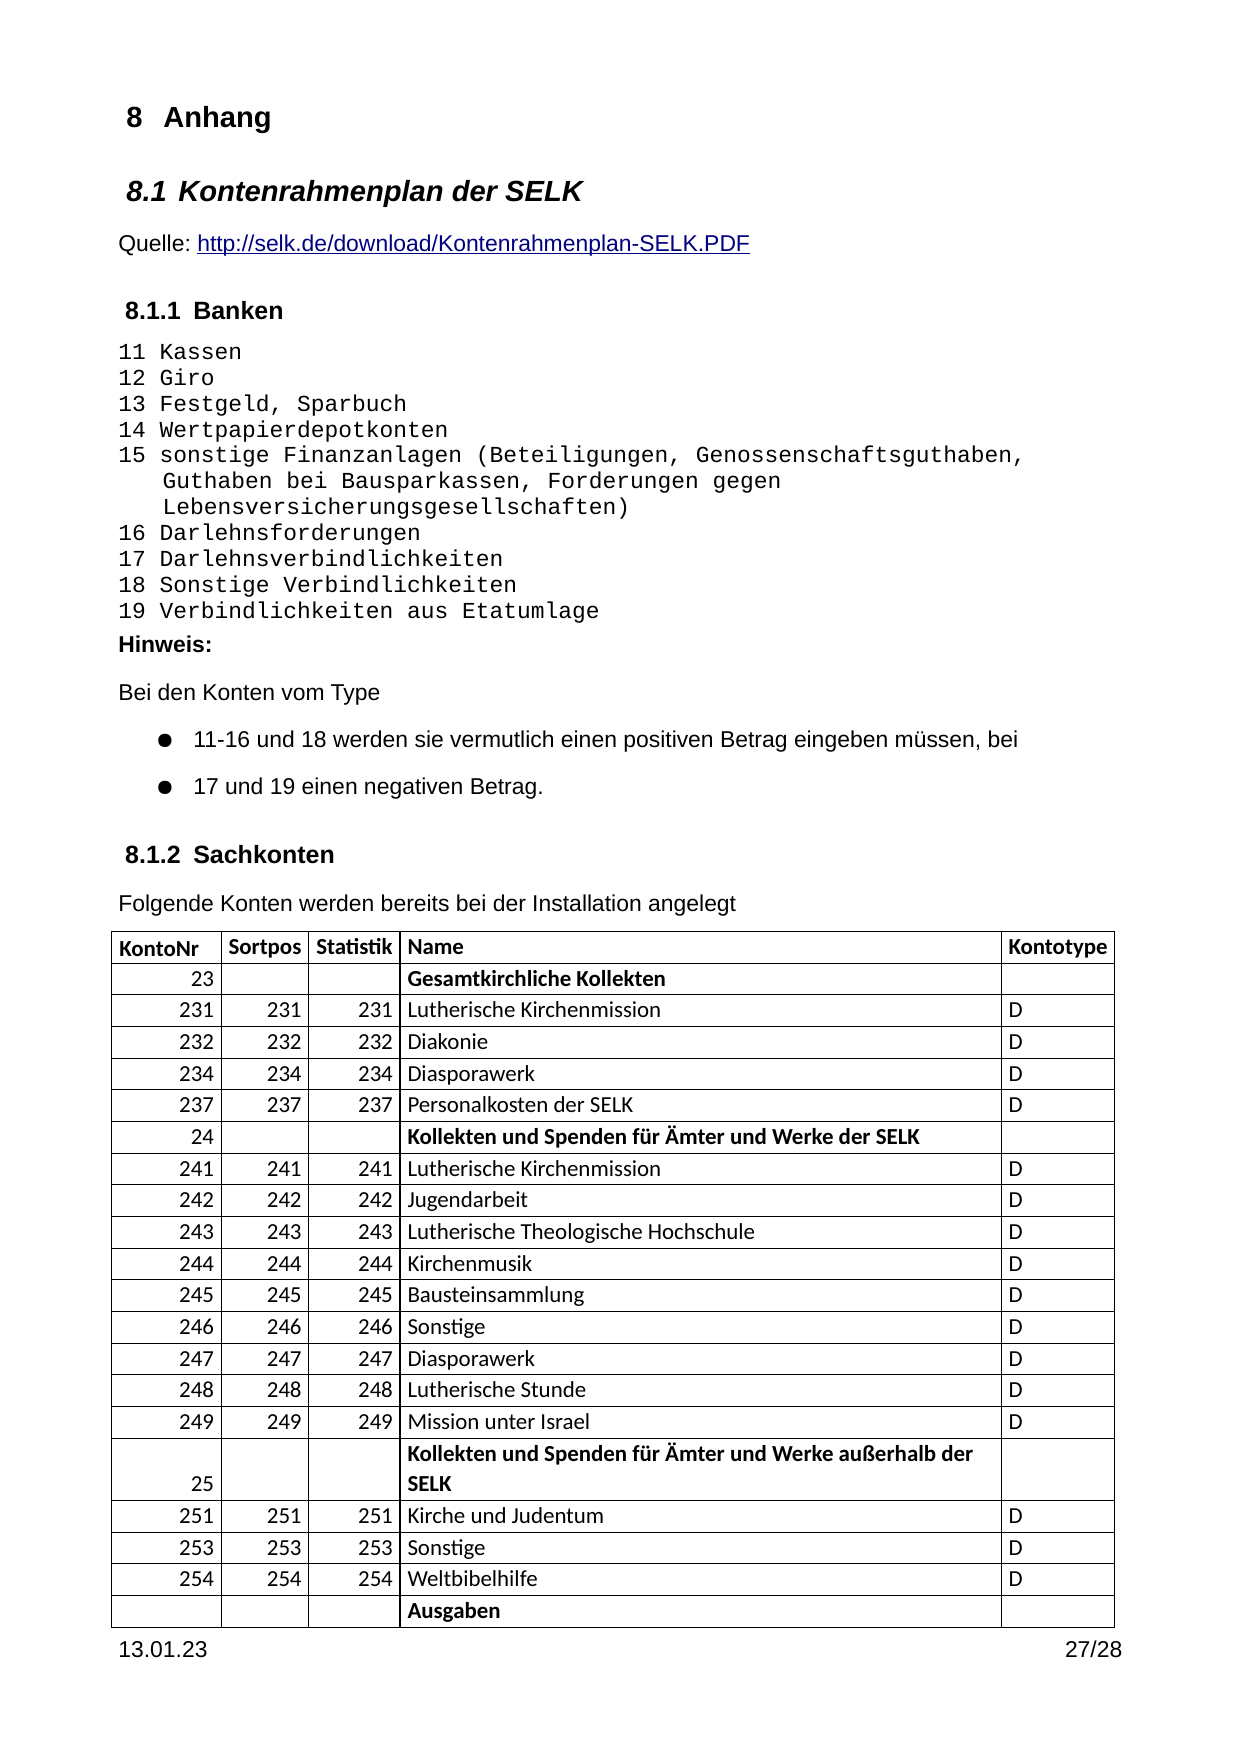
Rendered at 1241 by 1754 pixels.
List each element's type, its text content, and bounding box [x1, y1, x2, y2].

subtitle Kontenrahmenplan der SELK [118, 174, 1122, 208]
table_cell 244 [222, 1249, 308, 1279]
text 15 sonstige Finanzanlagen (Beteiligungen, Genossenschaftsguthaben, Guthaben bei Bausparkassen, Forderungen gegen Lebensversicherungsgesellschaften) [118, 444, 1122, 522]
table_cell 254 [112, 1564, 221, 1595]
table_cell 242 [222, 1185, 308, 1216]
table_cell [309, 1122, 399, 1153]
table_cell [309, 1439, 399, 1500]
table_cell 242 [112, 1185, 221, 1216]
table_cell 248 [112, 1375, 221, 1406]
subtitle Sachkonten [118, 839, 1122, 868]
table_cell 234 [222, 1059, 308, 1089]
table_cell D [1002, 1375, 1114, 1406]
table_cell [309, 964, 399, 994]
table_cell 253 [309, 1533, 399, 1563]
table_cell D [1002, 1090, 1114, 1121]
table_cell Kollekten und Spenden für Ämter und Werke außerhalb der SELK [401, 1439, 1001, 1500]
subtitle Anhang [118, 100, 1122, 133]
table_cell D [1002, 1027, 1114, 1058]
table_cell [1002, 1596, 1114, 1627]
table_cell Personalkosten der SELK [401, 1090, 1001, 1121]
table_cell Kollekten und Spenden für Ämter und Werke der SELK [401, 1122, 1001, 1153]
table_header Statistik [309, 932, 399, 963]
table_cell D [1002, 1185, 1114, 1216]
table_cell [1002, 964, 1114, 994]
text 17 Darlehnsverbindlichkeiten [118, 548, 1122, 573]
table_cell Sonstige [401, 1533, 1001, 1563]
table_cell Ausgaben [401, 1596, 1001, 1627]
table_cell D [1002, 1407, 1114, 1438]
table_cell 241 [309, 1154, 399, 1184]
table_cell D [1002, 995, 1114, 1026]
text Quelle: http://selk.de/download/Kontenrahmenplan-SELK.PDF [118, 230, 1122, 256]
text 11 Kassen [118, 340, 1122, 366]
table_cell Lutherische Stunde [401, 1375, 1001, 1406]
table_cell D [1002, 1564, 1114, 1595]
table_cell Bausteinsammlung [401, 1280, 1001, 1311]
table_cell Jugendarbeit [401, 1185, 1001, 1216]
table_cell Diasporawerk [401, 1344, 1001, 1374]
table_cell [222, 1122, 308, 1153]
table_cell 25 [112, 1439, 221, 1500]
table_cell 253 [112, 1533, 221, 1563]
table_cell [222, 1596, 308, 1627]
table_cell 241 [222, 1154, 308, 1184]
text 14 Wertpapierdepotkonten [118, 418, 1122, 444]
table_cell 231 [112, 995, 221, 1026]
text Bei den Konten vom Type [118, 679, 1122, 705]
subtitle Banken [118, 296, 1122, 325]
table_cell 245 [309, 1280, 399, 1311]
text 19 Verbindlichkeiten aus Etatumlage [118, 599, 1122, 625]
table_cell D [1002, 1217, 1114, 1248]
table_cell D [1002, 1533, 1114, 1563]
table_cell [309, 1596, 399, 1627]
table_cell 251 [112, 1501, 221, 1532]
table_cell 234 [112, 1059, 221, 1089]
table_cell Mission unter Israel [401, 1407, 1001, 1438]
table_cell Sonstige [401, 1312, 1001, 1343]
table_cell Weltbibelhilfe [401, 1564, 1001, 1595]
table_cell [1002, 1439, 1114, 1500]
table_cell 243 [112, 1217, 221, 1248]
table_cell 247 [112, 1344, 221, 1374]
table_cell D [1002, 1312, 1114, 1343]
text 18 Sonstige Verbindlichkeiten [118, 573, 1122, 599]
table_cell 232 [222, 1027, 308, 1058]
table_cell 248 [309, 1375, 399, 1406]
table_cell Diakonie [401, 1027, 1001, 1058]
table_cell 249 [309, 1407, 399, 1438]
table_cell 254 [309, 1564, 399, 1595]
table_cell 244 [309, 1249, 399, 1279]
table_cell Gesamtkirchliche Kollekten [401, 964, 1001, 994]
table_cell D [1002, 1280, 1114, 1311]
table_header Sortpos [222, 932, 308, 963]
table_cell 251 [309, 1501, 399, 1532]
table_cell 254 [222, 1564, 308, 1595]
table_cell 246 [222, 1312, 308, 1343]
table_cell 249 [222, 1407, 308, 1438]
table_cell 231 [222, 995, 308, 1026]
table_header Name [401, 932, 1001, 963]
table_cell 237 [112, 1090, 221, 1121]
table_cell D [1002, 1059, 1114, 1089]
table_cell D [1002, 1154, 1114, 1184]
table_cell Lutherische Kirchenmission [401, 995, 1001, 1026]
table_cell [112, 1596, 221, 1627]
table_cell Lutherische Theologische Hochschule [401, 1217, 1001, 1248]
table_cell 237 [222, 1090, 308, 1121]
table_cell D [1002, 1249, 1114, 1279]
table_cell 248 [222, 1375, 308, 1406]
table_header KontoNr [112, 932, 221, 963]
table_cell D [1002, 1344, 1114, 1374]
table_cell 232 [309, 1027, 399, 1058]
table_cell 243 [309, 1217, 399, 1248]
table_cell 246 [112, 1312, 221, 1343]
table_cell [222, 964, 308, 994]
table_cell 247 [222, 1344, 308, 1374]
table_cell Kirche und Judentum [401, 1501, 1001, 1532]
table_cell Lutherische Kirchenmission [401, 1154, 1001, 1184]
list 11-16 und 18 werden sie vermutlich einen positiven Betrag eingeben müssen, bei [156, 726, 1122, 752]
text Hinweis: [118, 631, 1122, 658]
list 17 und 19 einen negativen Betrag. [156, 773, 1122, 799]
table_cell 244 [112, 1249, 221, 1279]
text 16 Darlehnsforderungen [118, 522, 1122, 548]
table_cell 237 [309, 1090, 399, 1121]
table_cell 247 [309, 1344, 399, 1374]
table_cell 241 [112, 1154, 221, 1184]
table_header Kontotype [1002, 932, 1114, 963]
table_cell 243 [222, 1217, 308, 1248]
table_cell 253 [222, 1533, 308, 1563]
table_cell 234 [309, 1059, 399, 1089]
text Folgende Konten werden bereits bei der Installation angelegt [118, 889, 1122, 916]
table_cell 242 [309, 1185, 399, 1216]
table_cell 23 [112, 964, 221, 994]
table_cell [1002, 1122, 1114, 1153]
table_cell 251 [222, 1501, 308, 1532]
table_cell 249 [112, 1407, 221, 1438]
table_cell 245 [222, 1280, 308, 1311]
table_cell 231 [309, 995, 399, 1026]
table_cell 24 [112, 1122, 221, 1153]
table_cell 232 [112, 1027, 221, 1058]
table_cell D [1002, 1501, 1114, 1532]
table_cell Diasporawerk [401, 1059, 1001, 1089]
table_cell 246 [309, 1312, 399, 1343]
text 12 Giro [118, 366, 1122, 392]
table_cell Kirchenmusik [401, 1249, 1001, 1279]
table_cell [222, 1439, 308, 1500]
table_cell 245 [112, 1280, 221, 1311]
text 13 Festgeld, Sparbuch [118, 392, 1122, 418]
